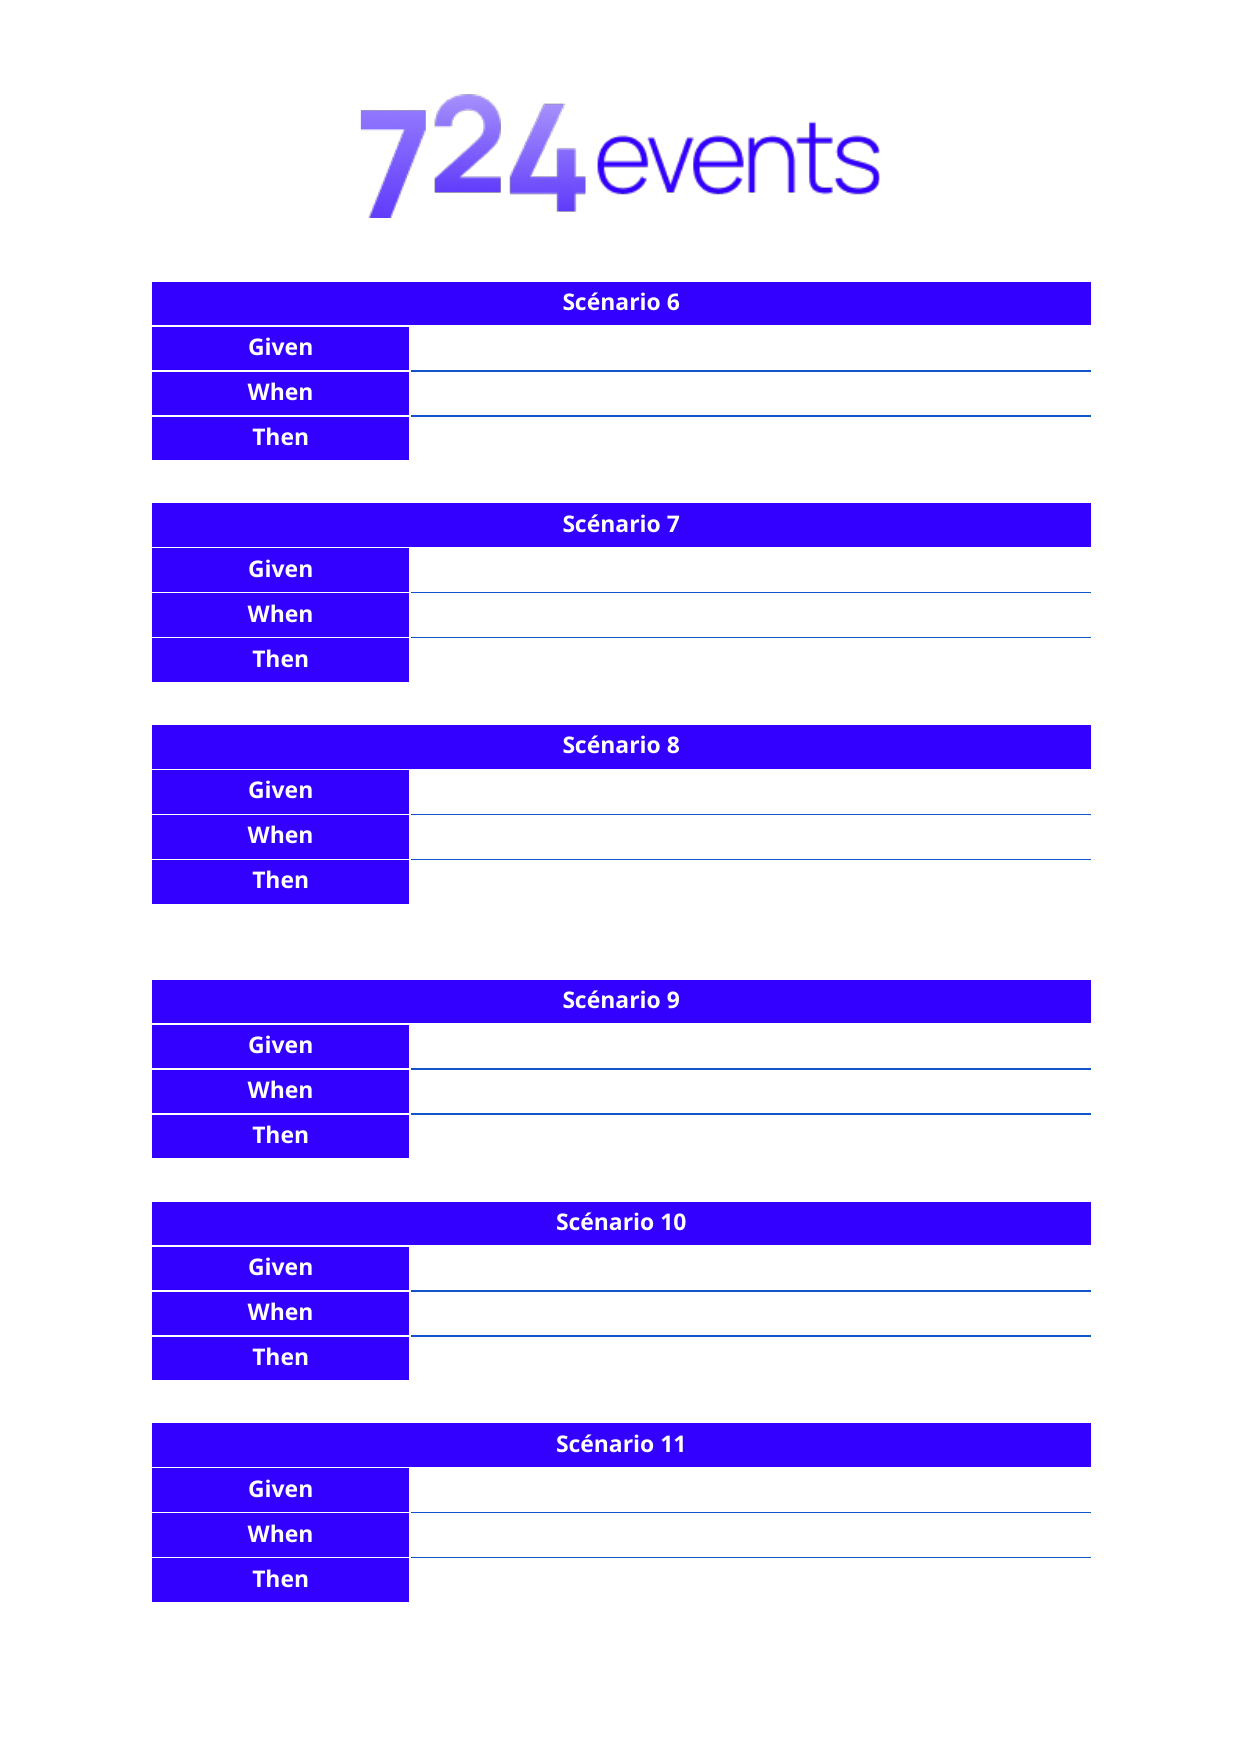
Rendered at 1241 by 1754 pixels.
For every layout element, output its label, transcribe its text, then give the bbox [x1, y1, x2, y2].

table_cell Scénario 10 [152, 1202, 1091, 1245]
table_cell [152, 905, 409, 978]
table_cell [411, 240, 1091, 280]
table_cell [152, 462, 409, 502]
table_cell [152, 1382, 409, 1422]
table_cell [411, 1247, 1091, 1290]
table_cell When [152, 1292, 409, 1335]
table_cell [411, 1337, 1091, 1380]
table_cell [411, 683, 1091, 724]
table_cell [411, 593, 1091, 637]
picture [360, 75, 880, 218]
table_cell Given [152, 548, 409, 592]
table_cell [411, 1025, 1091, 1068]
table_cell Given [152, 1247, 409, 1290]
table_cell [411, 1160, 1091, 1200]
table_cell Scénario 11 [152, 1423, 1091, 1467]
table_cell [411, 1513, 1091, 1557]
table_cell Scénario 9 [152, 980, 1091, 1023]
table_cell [411, 1070, 1091, 1113]
table_cell [411, 417, 1091, 460]
table_cell [411, 815, 1091, 859]
table_cell [411, 860, 1091, 904]
table_cell When [152, 593, 409, 637]
table_cell [411, 372, 1091, 415]
table_cell Then [152, 1558, 409, 1602]
table_cell When [152, 372, 409, 415]
table_cell [411, 1292, 1091, 1335]
table_cell [152, 1160, 409, 1200]
table_cell Given [152, 770, 409, 814]
table_cell [152, 683, 409, 724]
table_cell Given [152, 327, 409, 370]
table_cell Then [152, 860, 409, 904]
table_cell Then [152, 417, 409, 460]
table_cell [411, 462, 1091, 502]
table_cell [152, 240, 409, 280]
table_cell Then [152, 638, 409, 682]
table_cell Given [152, 1025, 409, 1068]
table_cell Then [152, 1337, 409, 1380]
table_cell When [152, 815, 409, 859]
table_cell Scénario 6 [152, 282, 1091, 325]
table_cell [411, 905, 1091, 978]
table_cell [411, 548, 1091, 592]
table_cell [411, 638, 1091, 682]
table_cell [411, 1468, 1091, 1512]
table_cell [411, 1382, 1091, 1422]
table_cell Scénario 8 [152, 725, 1091, 769]
table_cell Given [152, 1468, 409, 1512]
table_cell [411, 1558, 1091, 1602]
table_cell When [152, 1070, 409, 1113]
table_cell Then [152, 1115, 409, 1158]
table_cell Scénario 7 [152, 503, 1091, 547]
table_cell [411, 1115, 1091, 1158]
table_cell [411, 327, 1091, 370]
table_cell When [152, 1513, 409, 1557]
table_cell [411, 770, 1091, 814]
